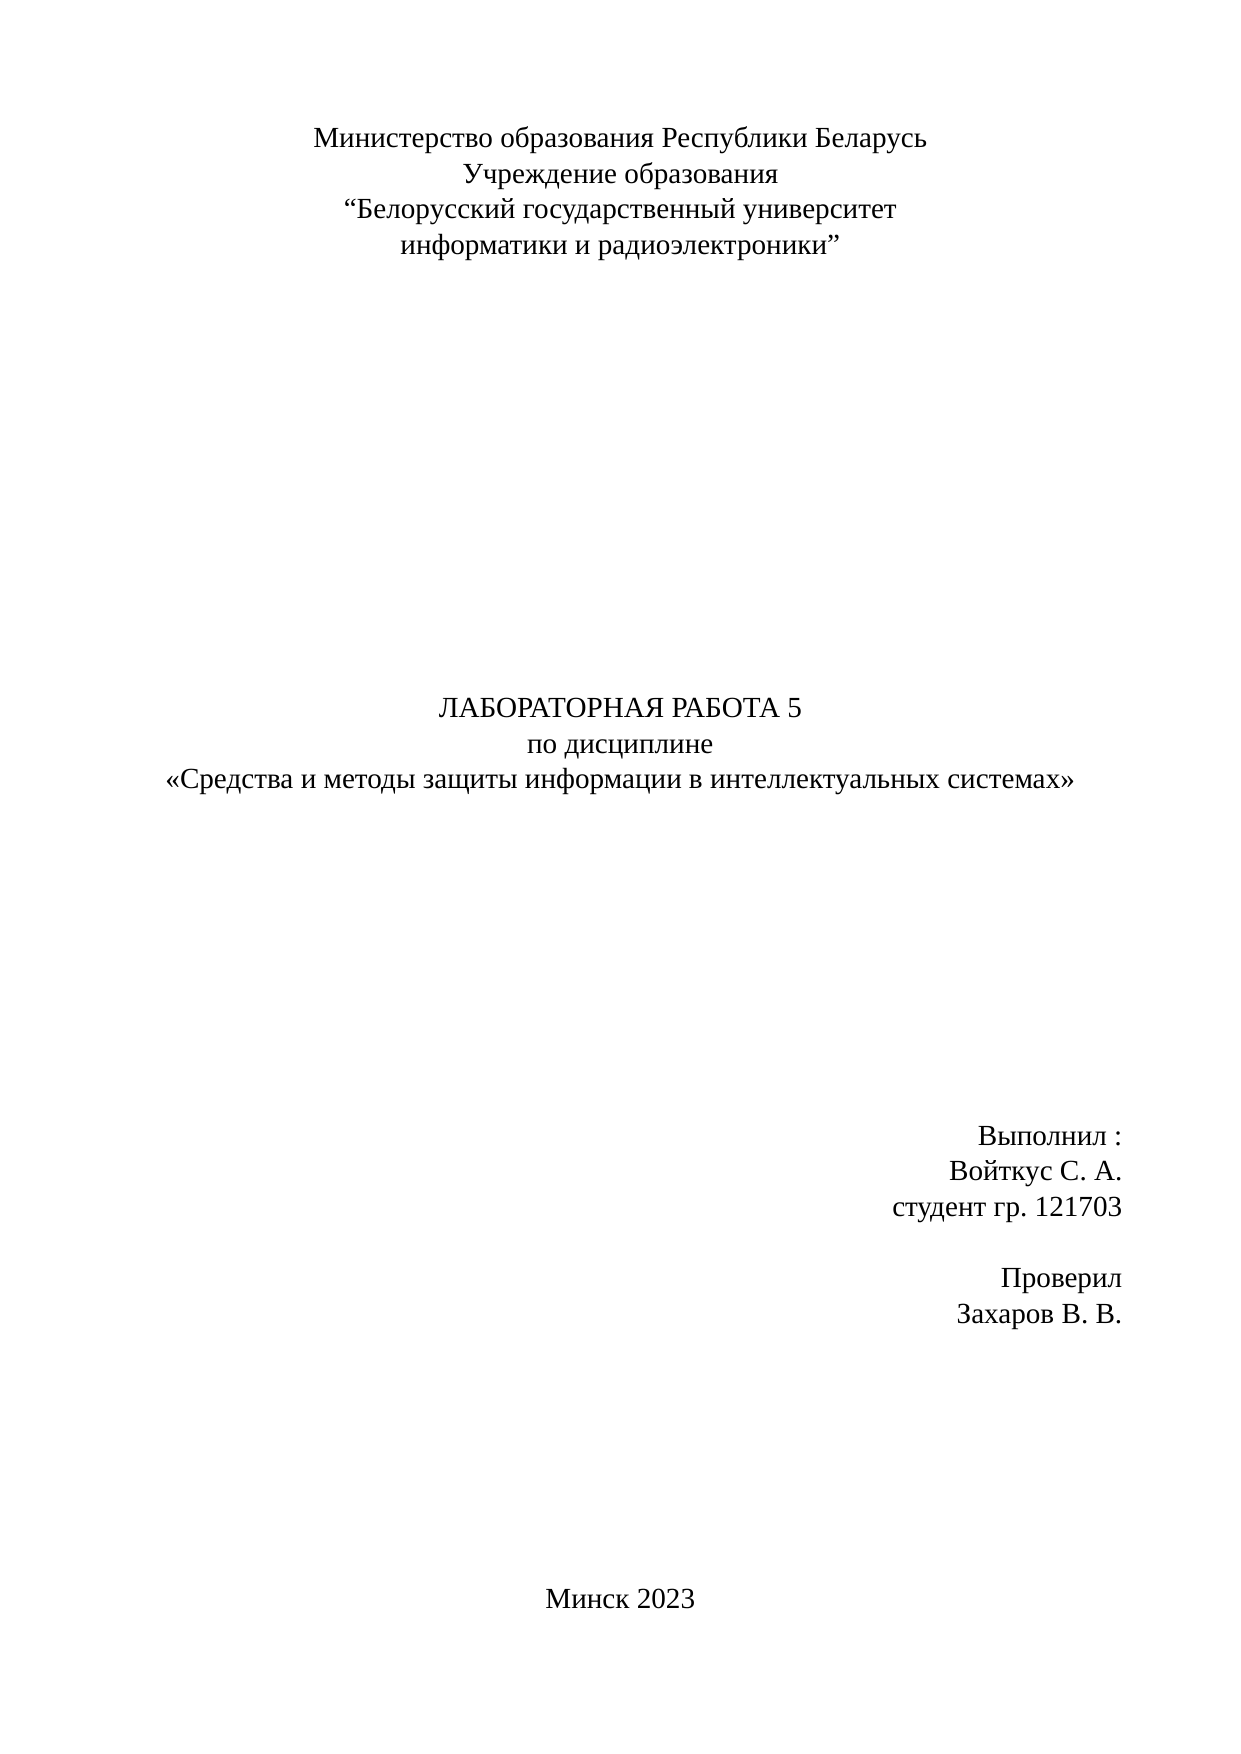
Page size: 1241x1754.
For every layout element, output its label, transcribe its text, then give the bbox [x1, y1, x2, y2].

text Проверил [118, 1260, 1122, 1294]
text Захаров В. В. [118, 1296, 1122, 1329]
text Войткус С. А. [118, 1153, 1122, 1187]
text Выполнил : [118, 1118, 1122, 1151]
text студент гр. 121703 [118, 1189, 1122, 1222]
text ЛАБОРАТОРНАЯ РАБОТА 5 [118, 690, 1122, 724]
text информатики и радиоэлектроники” [118, 227, 1122, 261]
text Минск 2023 [118, 1581, 1122, 1614]
text Министерство образования Республики Беларусь [118, 120, 1122, 154]
text «Средства и методы защиты информации в интеллектуальных системах» [118, 761, 1122, 795]
text Учреждение образования [118, 156, 1122, 189]
text по дисциплине [118, 726, 1122, 759]
text “Белорусский государственный университет [118, 191, 1122, 225]
